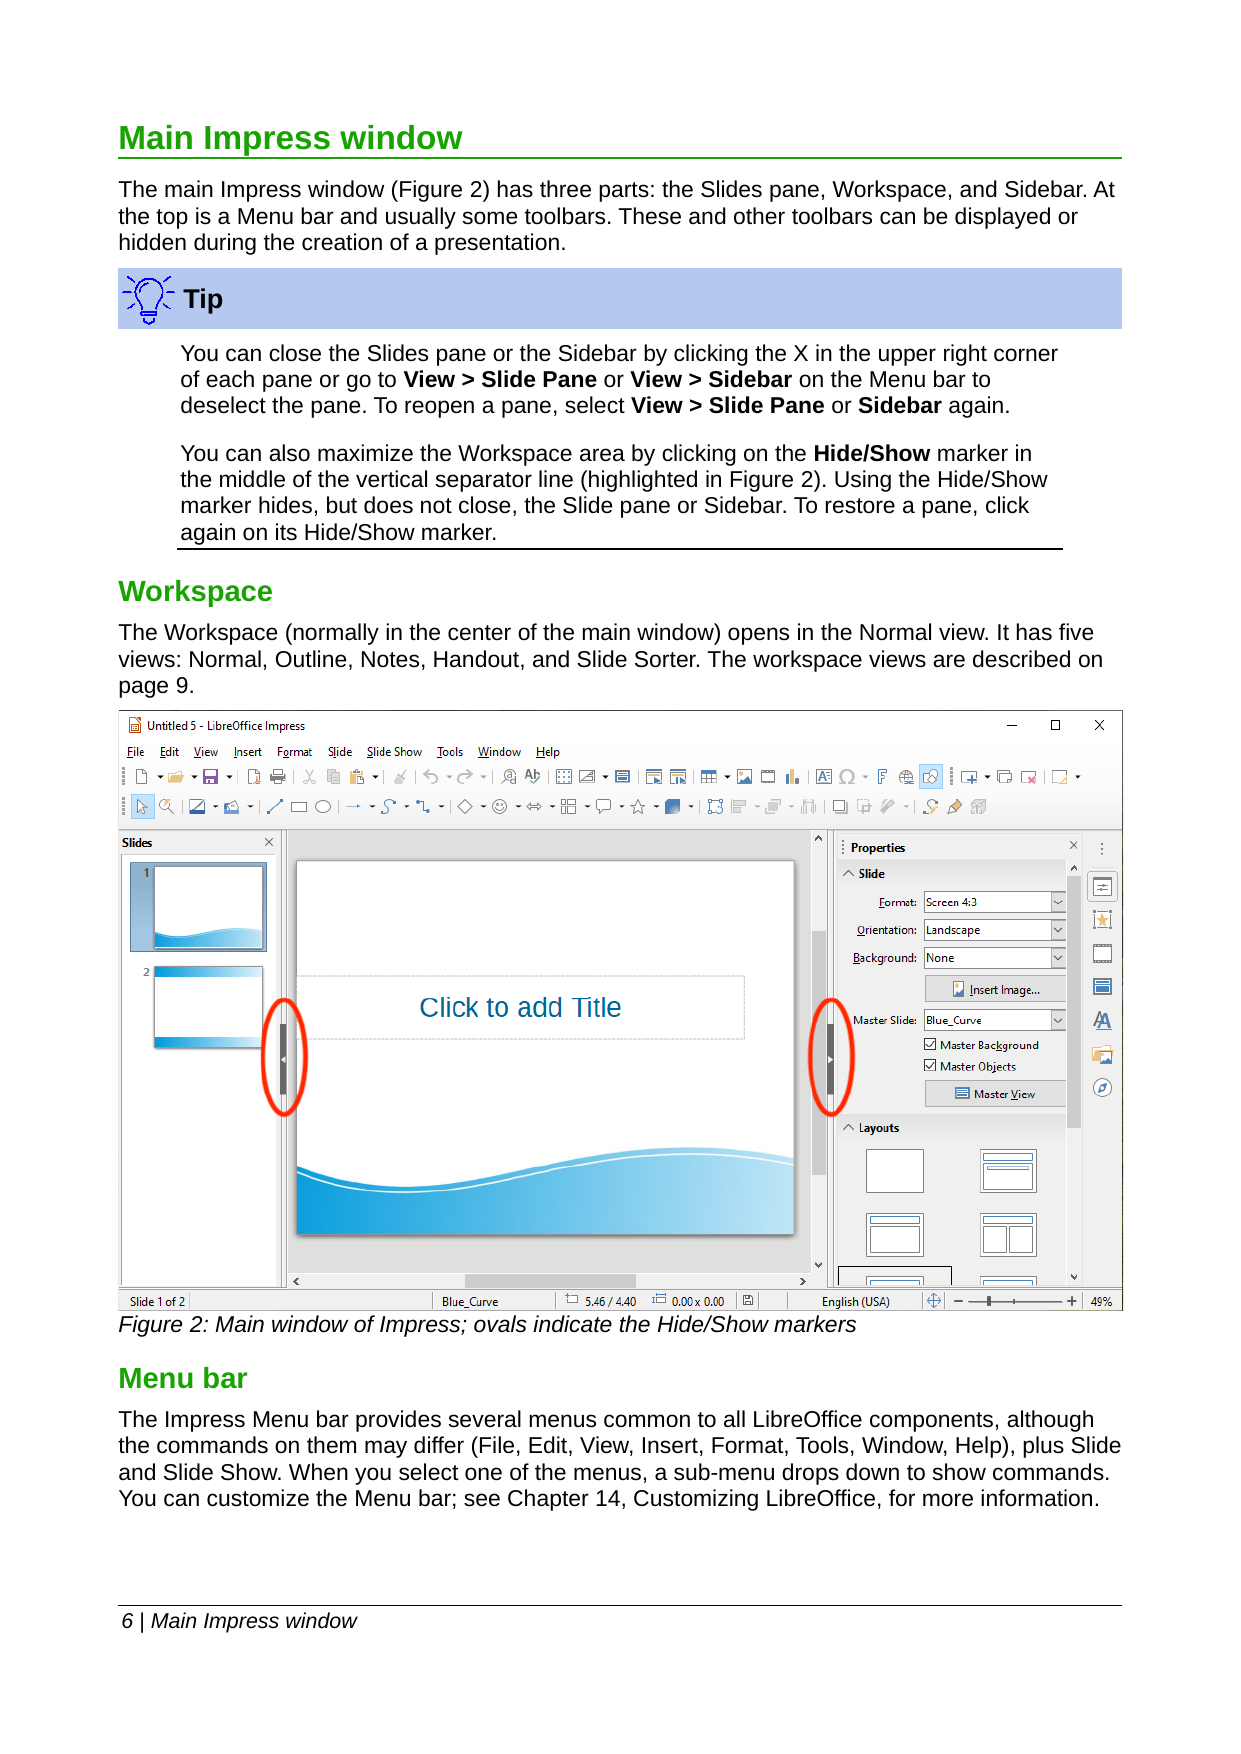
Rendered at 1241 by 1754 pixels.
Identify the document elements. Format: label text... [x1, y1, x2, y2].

text Figure 2: Main window of Impress; ovals indicate the Hide/Show markers [118, 1311, 1124, 1337]
subtitle Tip [179, 268, 1122, 329]
text You can close the Slides pane or the Sidebar by clicking the X in the upper right corner of each pane or go to View > Slide Pane or View > Sidebar on the Menu bar to deselect the pane. To reopen a pane, select View > Slide Pane or Sidebar again. [177, 337, 1063, 419]
text The Impress Menu bar provides several menus common to all LibreOffice components, although the commands on them may differ (File, Edit, View, Insert, Format, Tools, Window, Help), plus Slide and Slide Show. When you select one of the menus, a sub-menu drops down to show commands. You can customize the Menu bar; see Chapter 14, Customizing LibreOffice, for more information. [118, 1406, 1122, 1511]
text The Workspace (normally in the center of the main window) opens in the Normal view. It has five views: Normal, Outline, Notes, Handout, and Slide Sorter. The workspace views are described on page 9. [118, 619, 1122, 698]
subtitle Main Impress window [118, 118, 1122, 157]
picture [119, 268, 179, 329]
text You can also maximize the Workspace area by clicking on the Hide/Show marker in the middle of the vertical separator line (highlighted in Figure 2). Using the Hide/Show marker hides, but does not close, the Slide pane or Sidebar. To restore a pane, click again on its Hide/Show marker. [177, 437, 1063, 548]
subtitle Menu bar [118, 1361, 1122, 1394]
text The main Impress window (Figure 2) has three parts: the Slides pane, Workspace, and Sidebar. At the top is a Menu bar and usually some toolbars. These and other toolbars can be displayed or hidden during the creation of a presentation. [118, 176, 1122, 255]
subtitle Workspace [118, 574, 1122, 607]
picture [118, 710, 1124, 1311]
